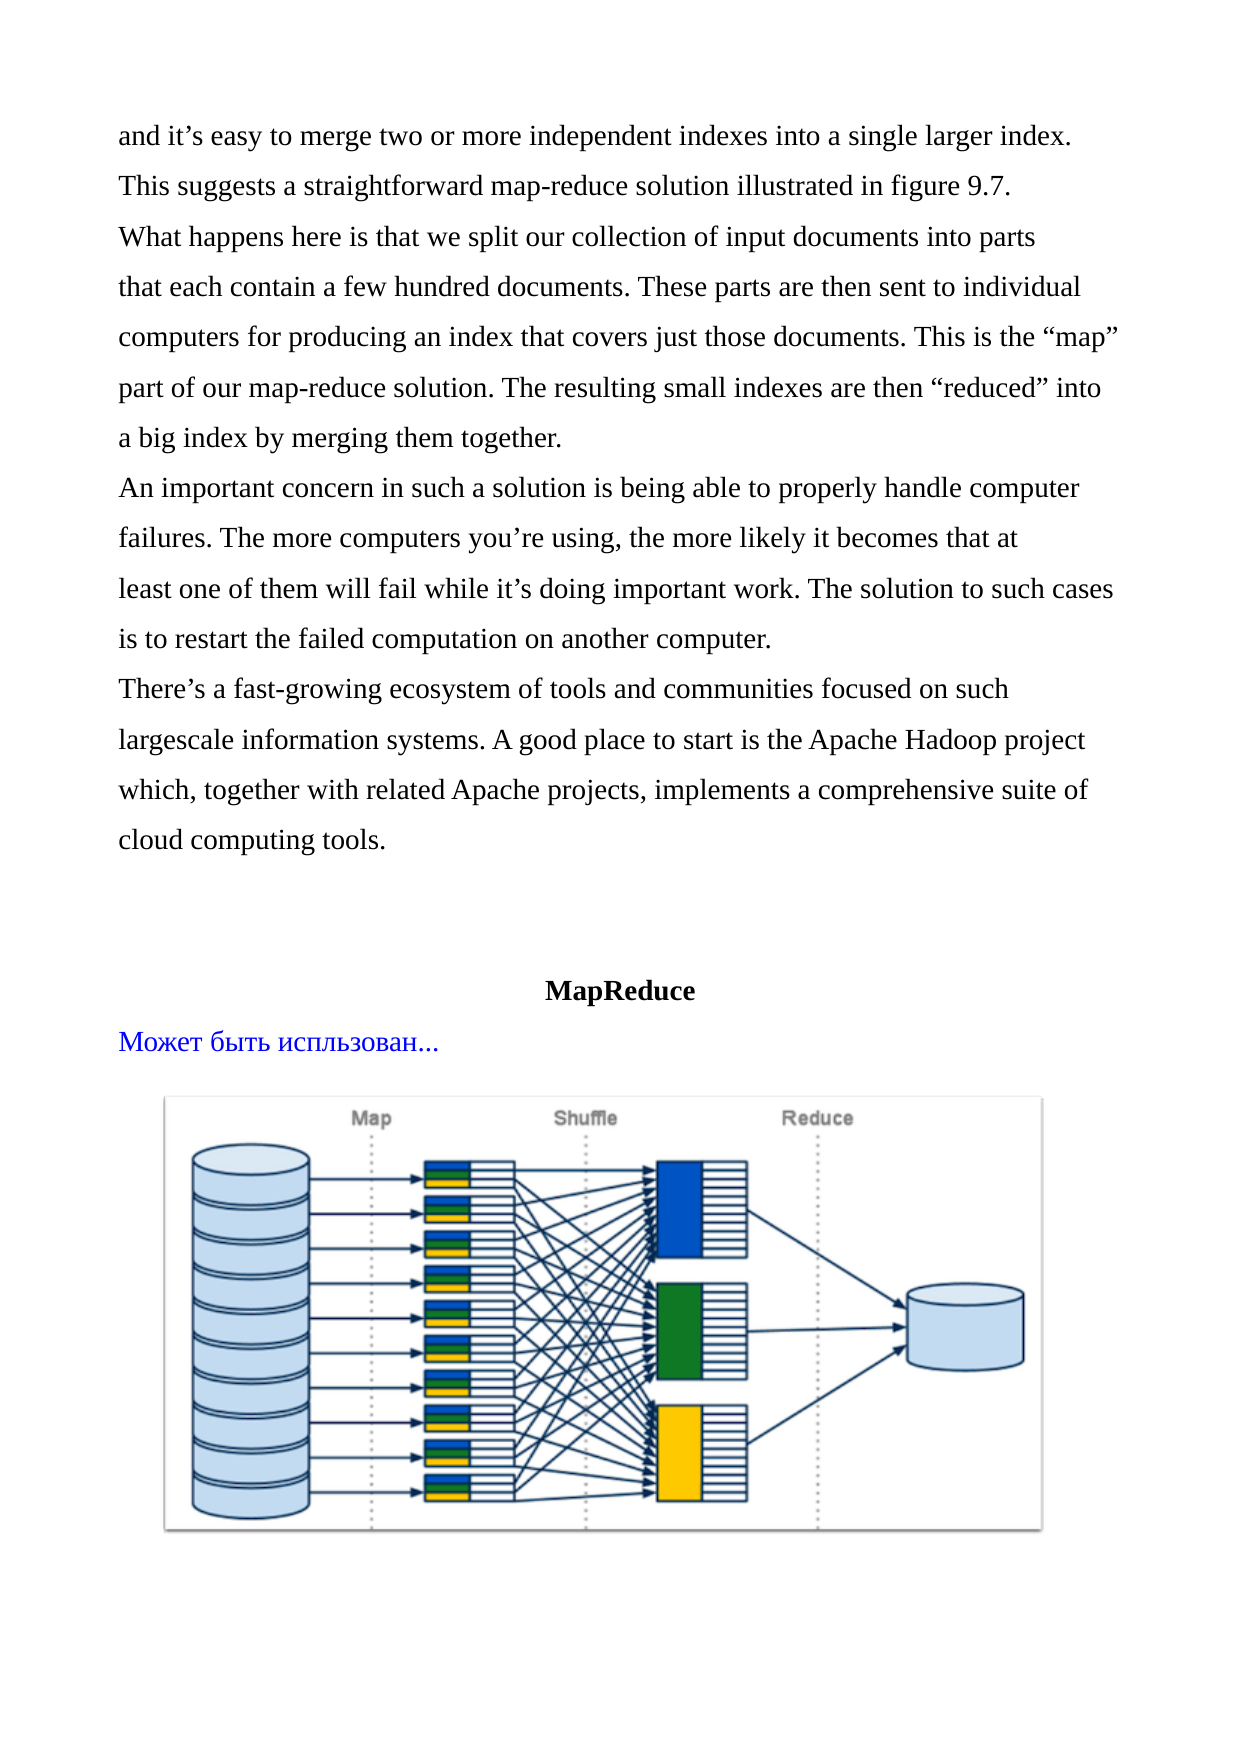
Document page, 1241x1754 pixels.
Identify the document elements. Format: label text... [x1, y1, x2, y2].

picture [153, 1087, 1053, 1542]
text computers for producing an index that covers just those documents. This is the “map” [118, 319, 1122, 353]
text Может быть испльзован... [118, 1024, 1122, 1057]
text and it’s easy to merge two or more independent indexes into a single larger index. [118, 118, 1122, 152]
text An important concern in such a solution is being able to properly handle computer [118, 470, 1122, 504]
text This suggests a straightforward map-reduce solution illustrated in figure 9.7. [118, 168, 1122, 202]
text There’s a fast-growing ecosystem of tools and communities focused on such largescale information systems. A good place to start is the Apache Hadoop project which, together with related Apache projects, implements a comprehensive suite of cloud computing tools. [118, 672, 1122, 856]
text a big index by merging them together. [118, 420, 1122, 453]
text part of our map-reduce solution. The resulting small indexes are then “reduced” into [118, 370, 1122, 403]
text failures. The more computers you’re using, the more likely it becomes that at [118, 521, 1122, 554]
text What happens here is that we split our collection of input documents into parts [118, 219, 1122, 252]
text least one of them will fail while it’s doing important work. The solution to such cases is to restart the failed computation on another computer. [118, 571, 1122, 655]
text MapReduce [118, 973, 1122, 1007]
text that each contain a few hundred documents. These parts are then sent to individual [118, 269, 1122, 303]
